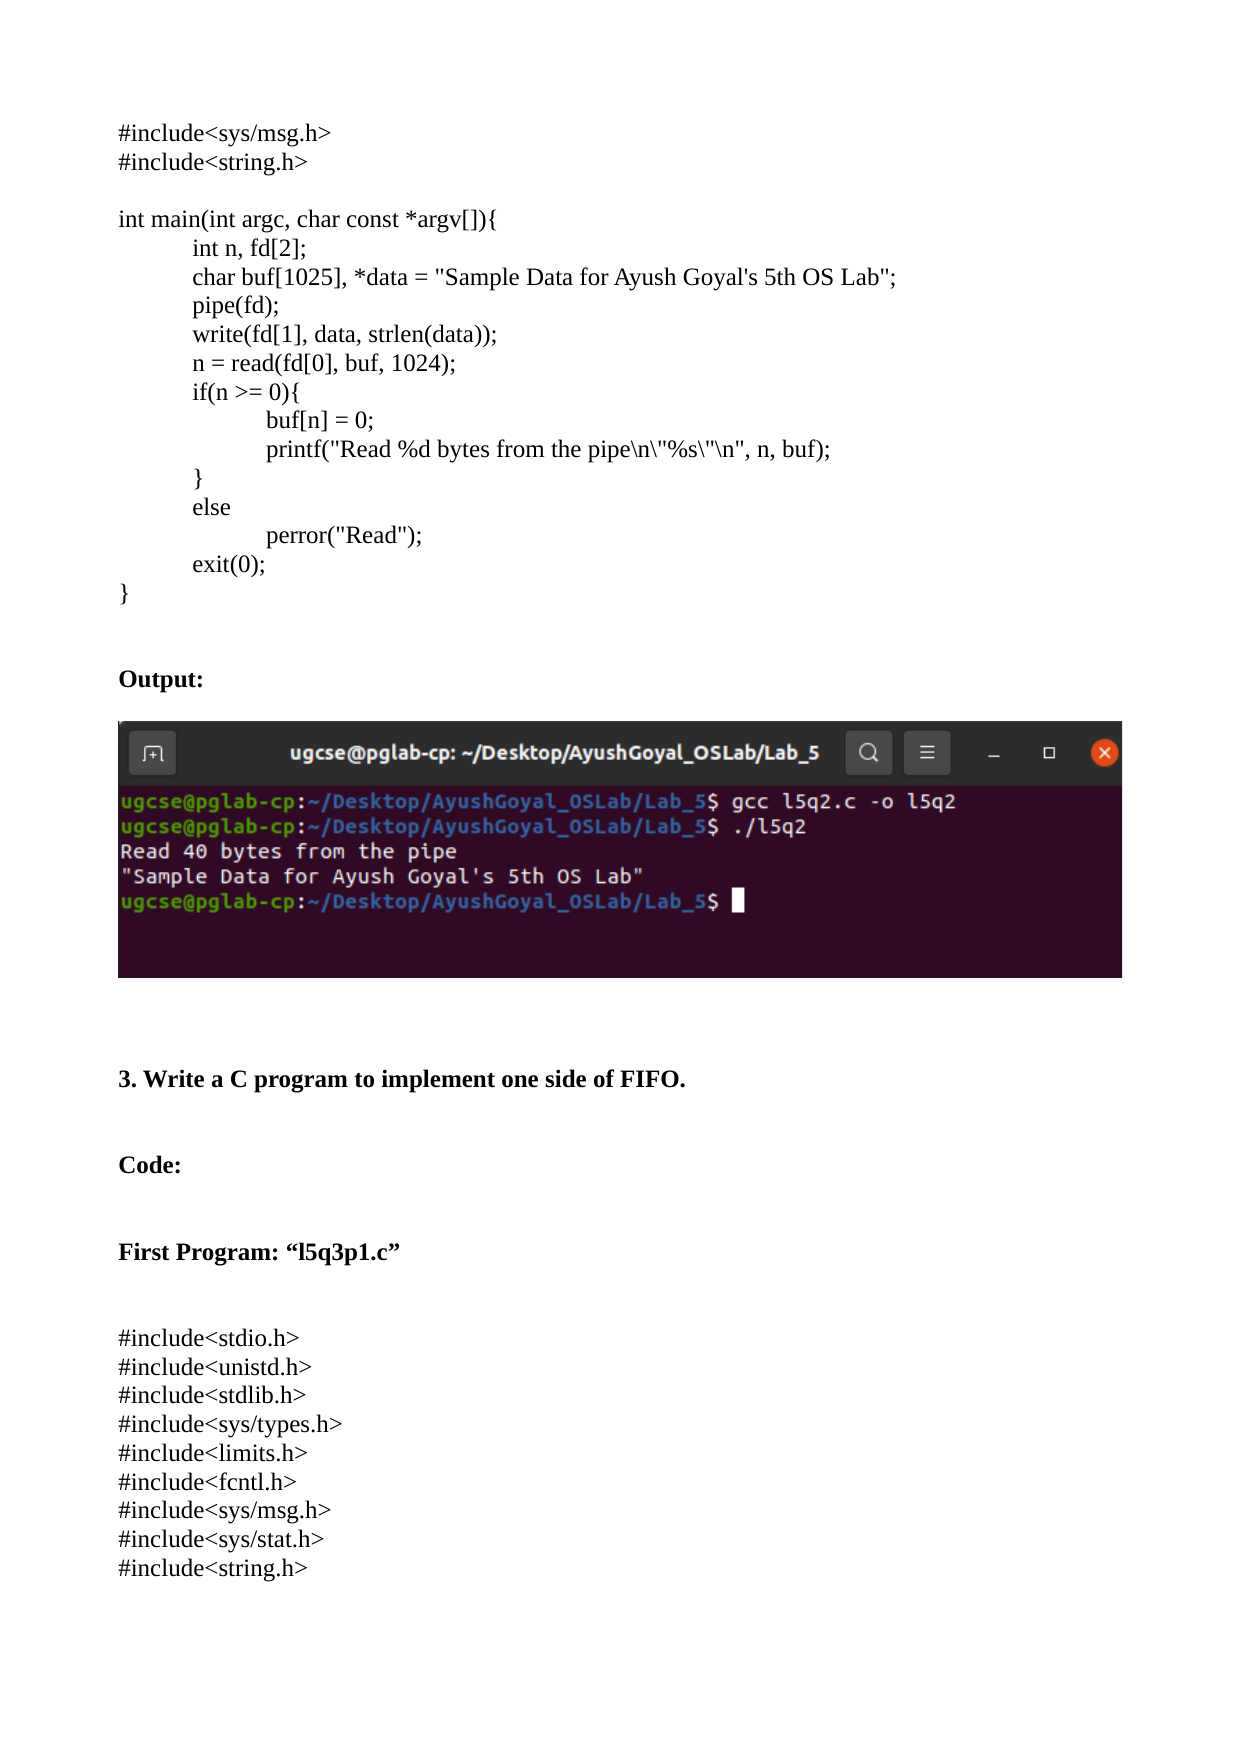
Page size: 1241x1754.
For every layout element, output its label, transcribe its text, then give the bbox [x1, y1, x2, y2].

text #include<unistd.h> [118, 1352, 1122, 1381]
text Output: [118, 664, 1122, 693]
text int n, fd[2]; [118, 233, 1122, 262]
text int main(int argc, char const *argv[]){ [118, 204, 1122, 233]
text write(fd[1], data, strlen(data)); [118, 319, 1122, 348]
text n = read(fd[0], buf, 1024); [118, 348, 1122, 377]
text #include<limits.h> [118, 1438, 1122, 1467]
text #include<sys/msg.h> [118, 118, 1122, 147]
text if(n >= 0){ [118, 377, 1122, 406]
text #include<fcntl.h> [118, 1467, 1122, 1496]
text #include<stdlib.h> [118, 1381, 1122, 1409]
text } [118, 578, 1122, 607]
text char buf[1025], *data = "Sample Data for Ayush Goyal's 5th OS Lab"; [118, 262, 1122, 291]
text #include<sys/stat.h> [118, 1524, 1122, 1553]
text perror("Read"); [118, 521, 1122, 549]
text else [118, 492, 1122, 521]
text #include<stdio.h> [118, 1323, 1122, 1352]
picture [118, 721, 1123, 978]
text Code: [118, 1151, 1122, 1179]
text #include<string.h> [118, 147, 1122, 176]
text #include<sys/types.h> [118, 1409, 1122, 1438]
text exit(0); [118, 549, 1122, 578]
text First Program: “l5q3p1.c” [118, 1237, 1122, 1266]
text #include<sys/msg.h> [118, 1496, 1122, 1524]
text #include<string.h> [118, 1553, 1122, 1582]
text printf("Read %d bytes from the pipe\n\"%s\"\n", n, buf); [118, 434, 1122, 463]
text } [118, 463, 1122, 492]
text buf[n] = 0; [118, 406, 1122, 434]
text 3. Write a C program to implement one side of FIFO. [118, 1064, 1122, 1093]
text pipe(fd); [118, 291, 1122, 319]
